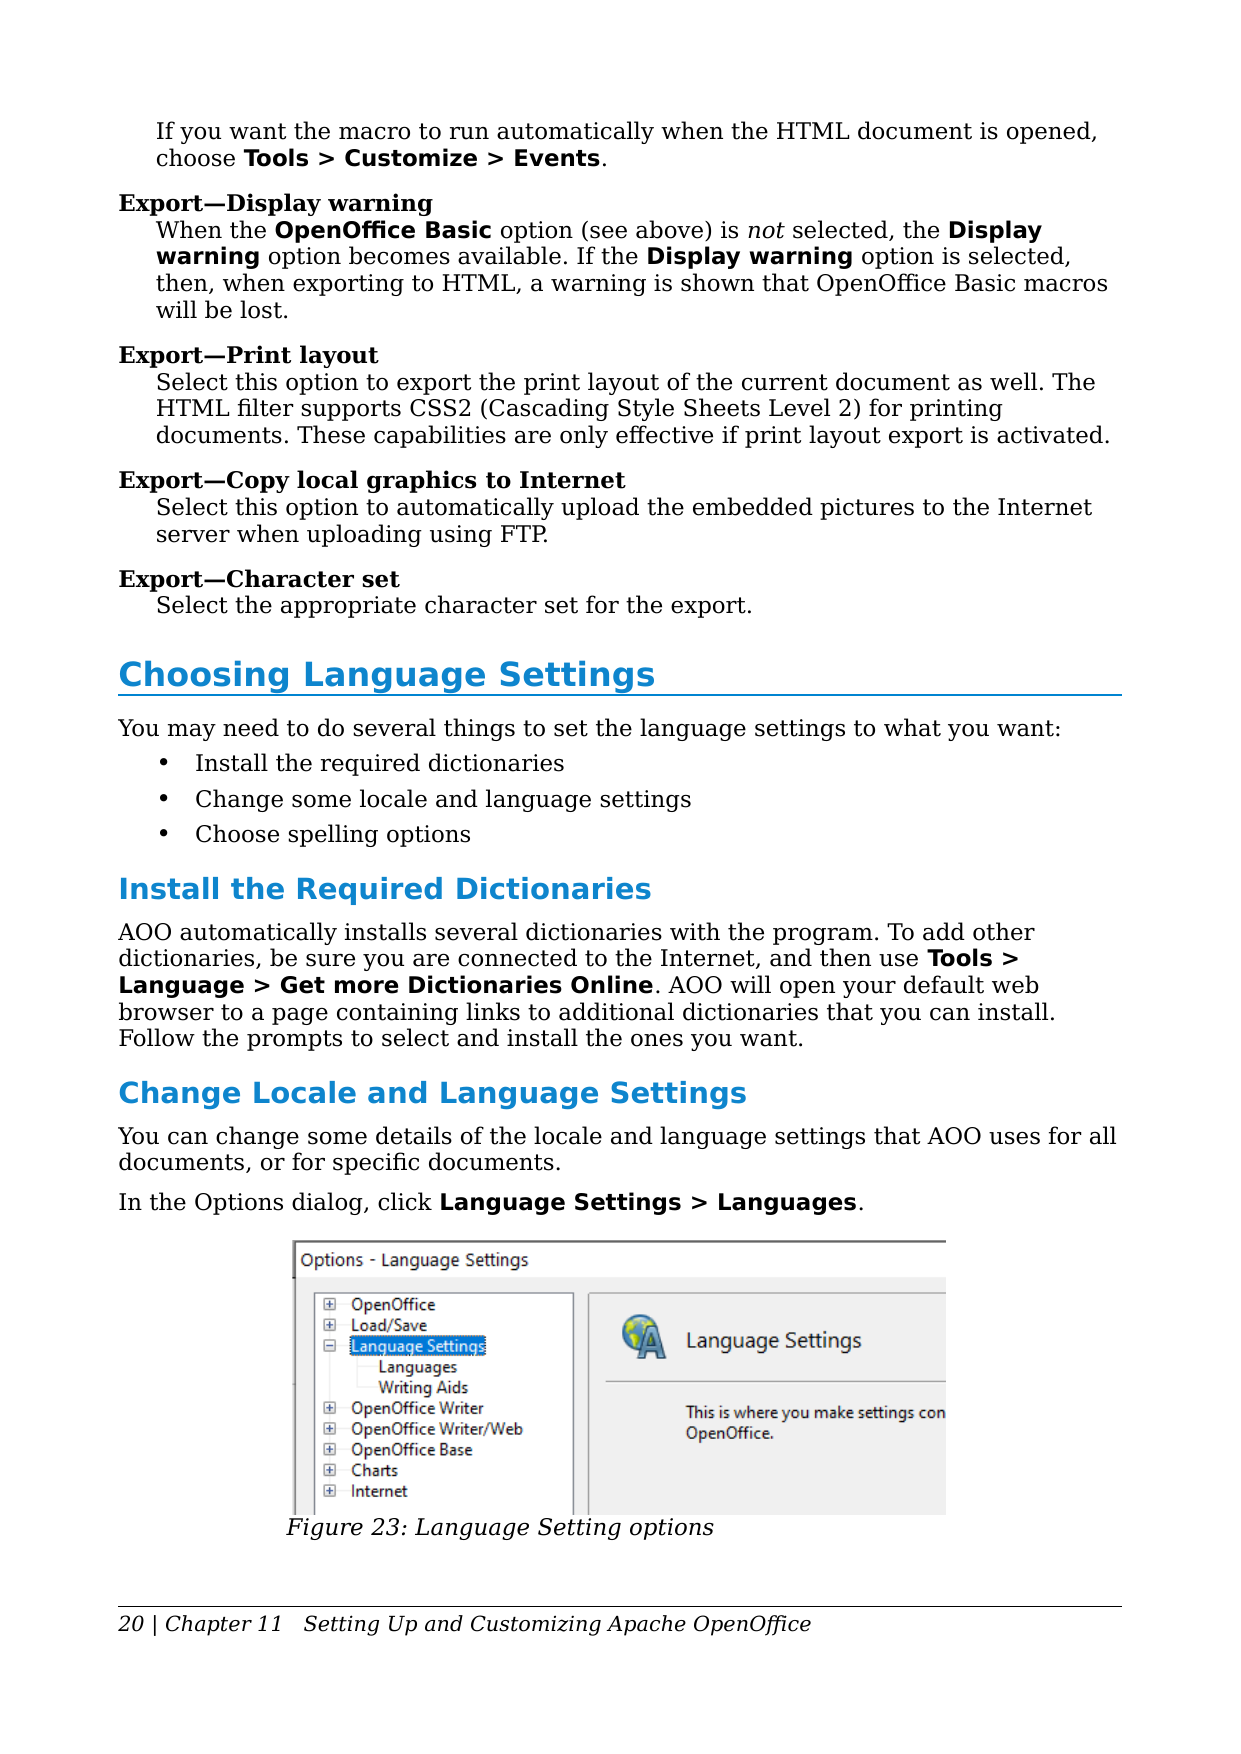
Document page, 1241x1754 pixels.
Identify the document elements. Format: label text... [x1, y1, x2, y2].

list Change some locale and language settings [156, 784, 1122, 813]
text AOO automatically installs several dictionaries with the program. To add other dictionaries, be sure you are connected to the Internet, and then use Tools > Language > Get more Dictionaries Online. AOO will open your default web browser to a page containing links to additional dictionaries that you can install. Follow the prompts to select and install the ones you want. [118, 919, 1122, 1052]
text Figure 23: Language Setting options [286, 1240, 954, 1541]
text You can change some details of the locale and language settings that AOO uses for all documents, or for specific documents. [118, 1123, 1122, 1176]
list Choose spelling options [156, 819, 1122, 848]
text Export—Print layout [118, 342, 1122, 369]
subtitle Install the Required Dictionaries [118, 873, 1122, 907]
text Select this option to automatically upload the embedded pictures to the Internet server when uploading using FTP. [156, 494, 1122, 547]
subtitle Change Locale and Language Settings [118, 1077, 1122, 1111]
subtitle Choosing Language Settings [118, 656, 1122, 694]
text Select this option to export the print layout of the current document as well. The HTML filter supports CSS2 (Cascading Style Sheets Level 2) for printing documents. These capabilities are only effective if print layout export is activated. [156, 369, 1122, 449]
text In the Options dialog, click Language Settings > Languages. [118, 1189, 1122, 1215]
text Select the appropriate character set for the export. [156, 593, 1122, 619]
text Export—Character set [118, 566, 1122, 593]
text Export—Display warning [118, 190, 1122, 217]
picture [292, 1240, 946, 1515]
text Export—Copy local graphics to Internet [118, 467, 1122, 494]
text If you want the macro to run automatically when the HTML document is opened, choose Tools > Customize > Events. [156, 118, 1122, 171]
list You may need to do several things to set the language settings to what you want: [118, 715, 1122, 742]
text When the OpenOffice Basic option (see above) is not selected, the Display warning option becomes available. If the Display warning option is selected, then, when exporting to HTML, a warning is shown that OpenOffice Basic macros will be lost. [156, 217, 1122, 323]
list Install the required dictionaries [156, 748, 1122, 778]
